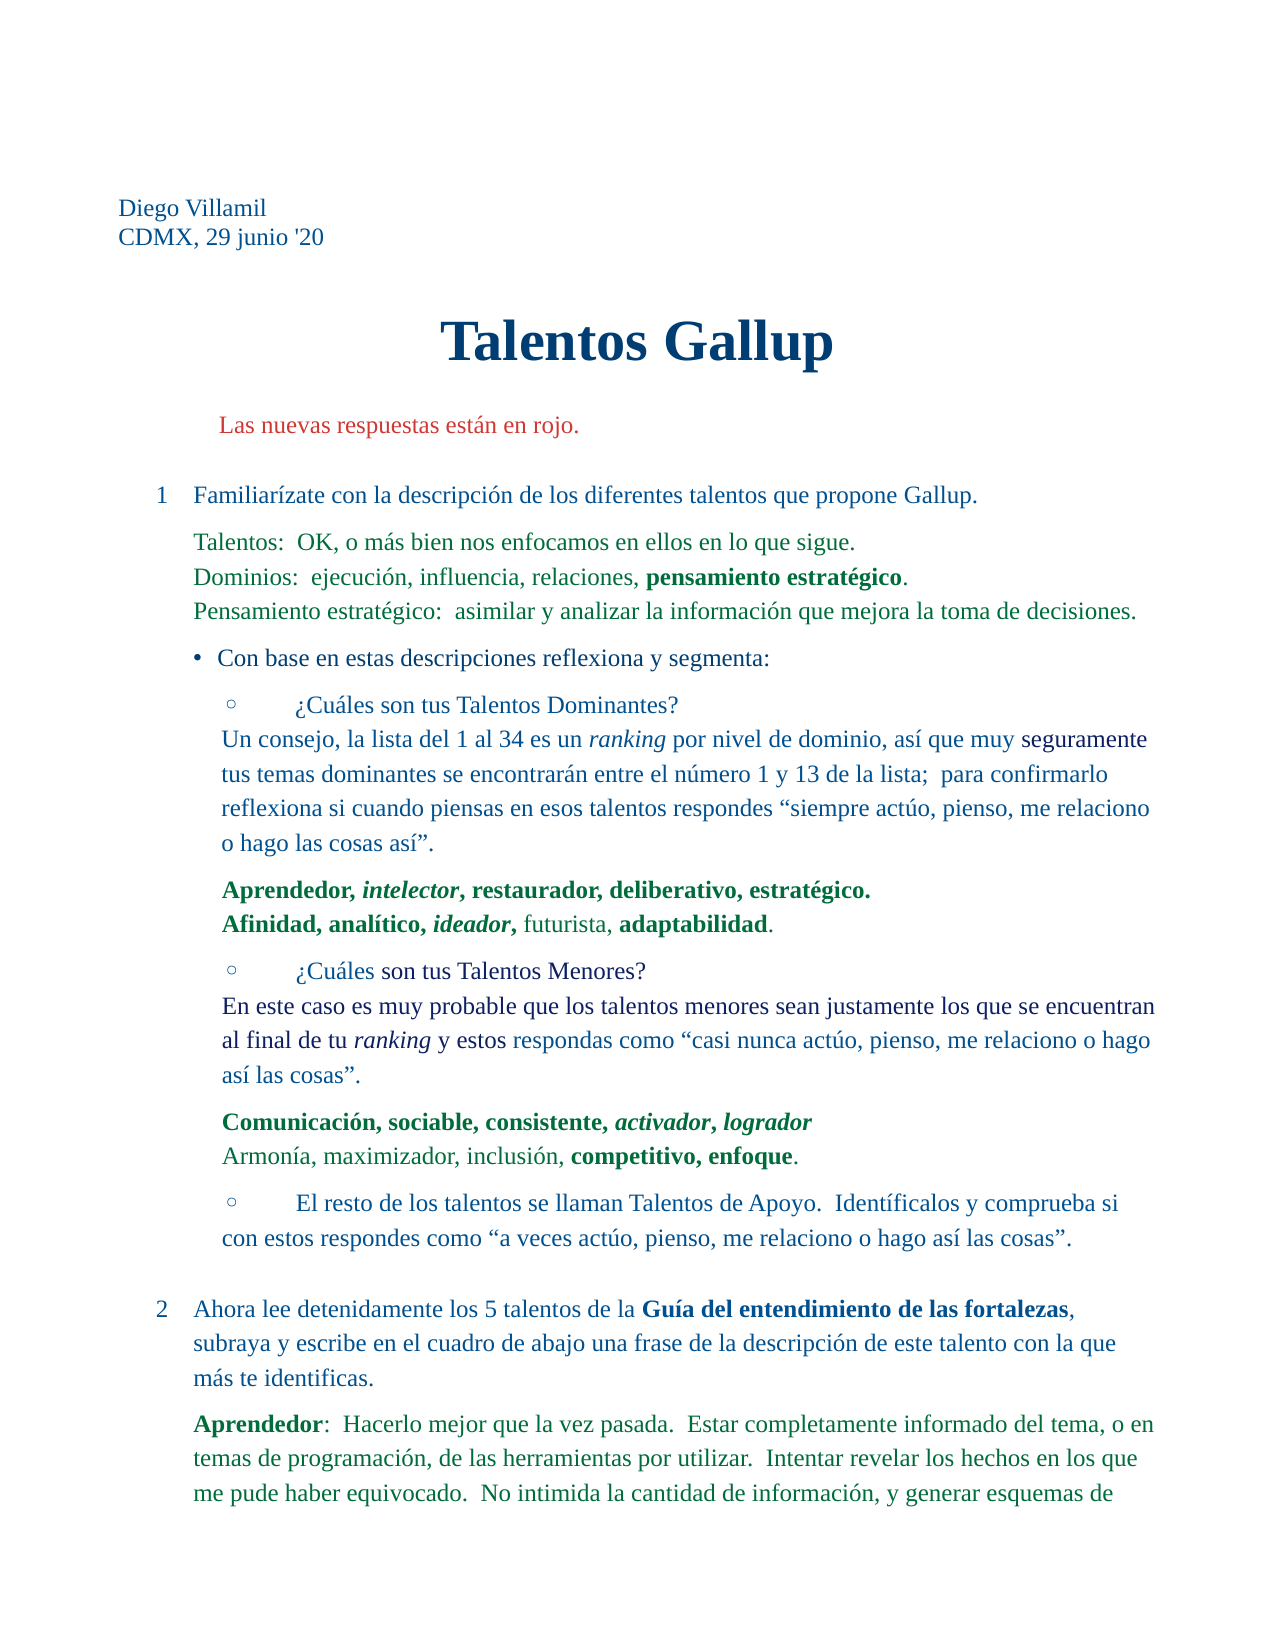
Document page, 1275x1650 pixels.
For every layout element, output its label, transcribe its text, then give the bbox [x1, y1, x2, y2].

list ¿Cuáles son tus Talentos Dominantes? Un consejo, la lista del 1 al 34 es un ranking por nivel de dominio, así que muy seguramente tus temas dominantes se encontrarán entre el número 1 y 13 de la lista; para confirmarlo reflexiona si cuando piensas en esos talentos respondes “siempre actúo, pienso, me relaciono o hago las cosas así”. [221, 690, 1157, 857]
list ¿Cuáles son tus Talentos Menores? En este caso es muy probable que los talentos menores sean justamente los que se encuentran al final de tu ranking y estos respondas como “casi nunca actúo, pienso, me relaciono o hago así las cosas”. [222, 956, 1157, 1088]
list Aprendedor, intelector, restaurador, deliberativo, estratégico. Afinidad, analítico, ideador, futurista, adaptabilidad. [222, 875, 1157, 938]
list Familiarízate con la descripción de los diferentes talentos que propone Gallup. [156, 481, 1157, 509]
text Talentos: OK, o más bien nos enfocamos en ellos en lo que sigue. Dominios: ejecución, influencia, relaciones, pensamiento estratégico. Pensamiento estratégico: asimilar y analizar la información que mejora la toma de decisiones. [193, 527, 1157, 625]
list Las nuevas respuestas están en rojo. [193, 410, 1157, 439]
list Con base en estas descripciones reflexiona y segmenta: [193, 643, 1157, 672]
text Aprendedor: Hacerlo mejor que la vez pasada. Estar completamente informado del tema, o en temas de programación, de las herramientas por utilizar. Intentar revelar los hechos en los que me pude haber equivocado. No intimida la cantidad de información, y generar esquemas de [193, 1409, 1157, 1507]
list Ahora lee detenidamente los 5 talentos de la Guía del entendimiento de las fortalezas, subraya y escribe en el cuadro de abajo una frase de la descripción de este talento con la que más te identificas. [156, 1294, 1157, 1391]
title Talentos Gallup [118, 306, 1157, 373]
list El resto de los talentos se llaman Talentos de Apoyo. Identíficalos y comprueba si con estos respondes como “a veces actúo, pienso, me relaciono o hago así las cosas”. [222, 1188, 1157, 1251]
list Comunicación, sociable, consistente, activador, logrador Armonía, maximizador, inclusión, competitivo, enfoque. [222, 1107, 1157, 1170]
